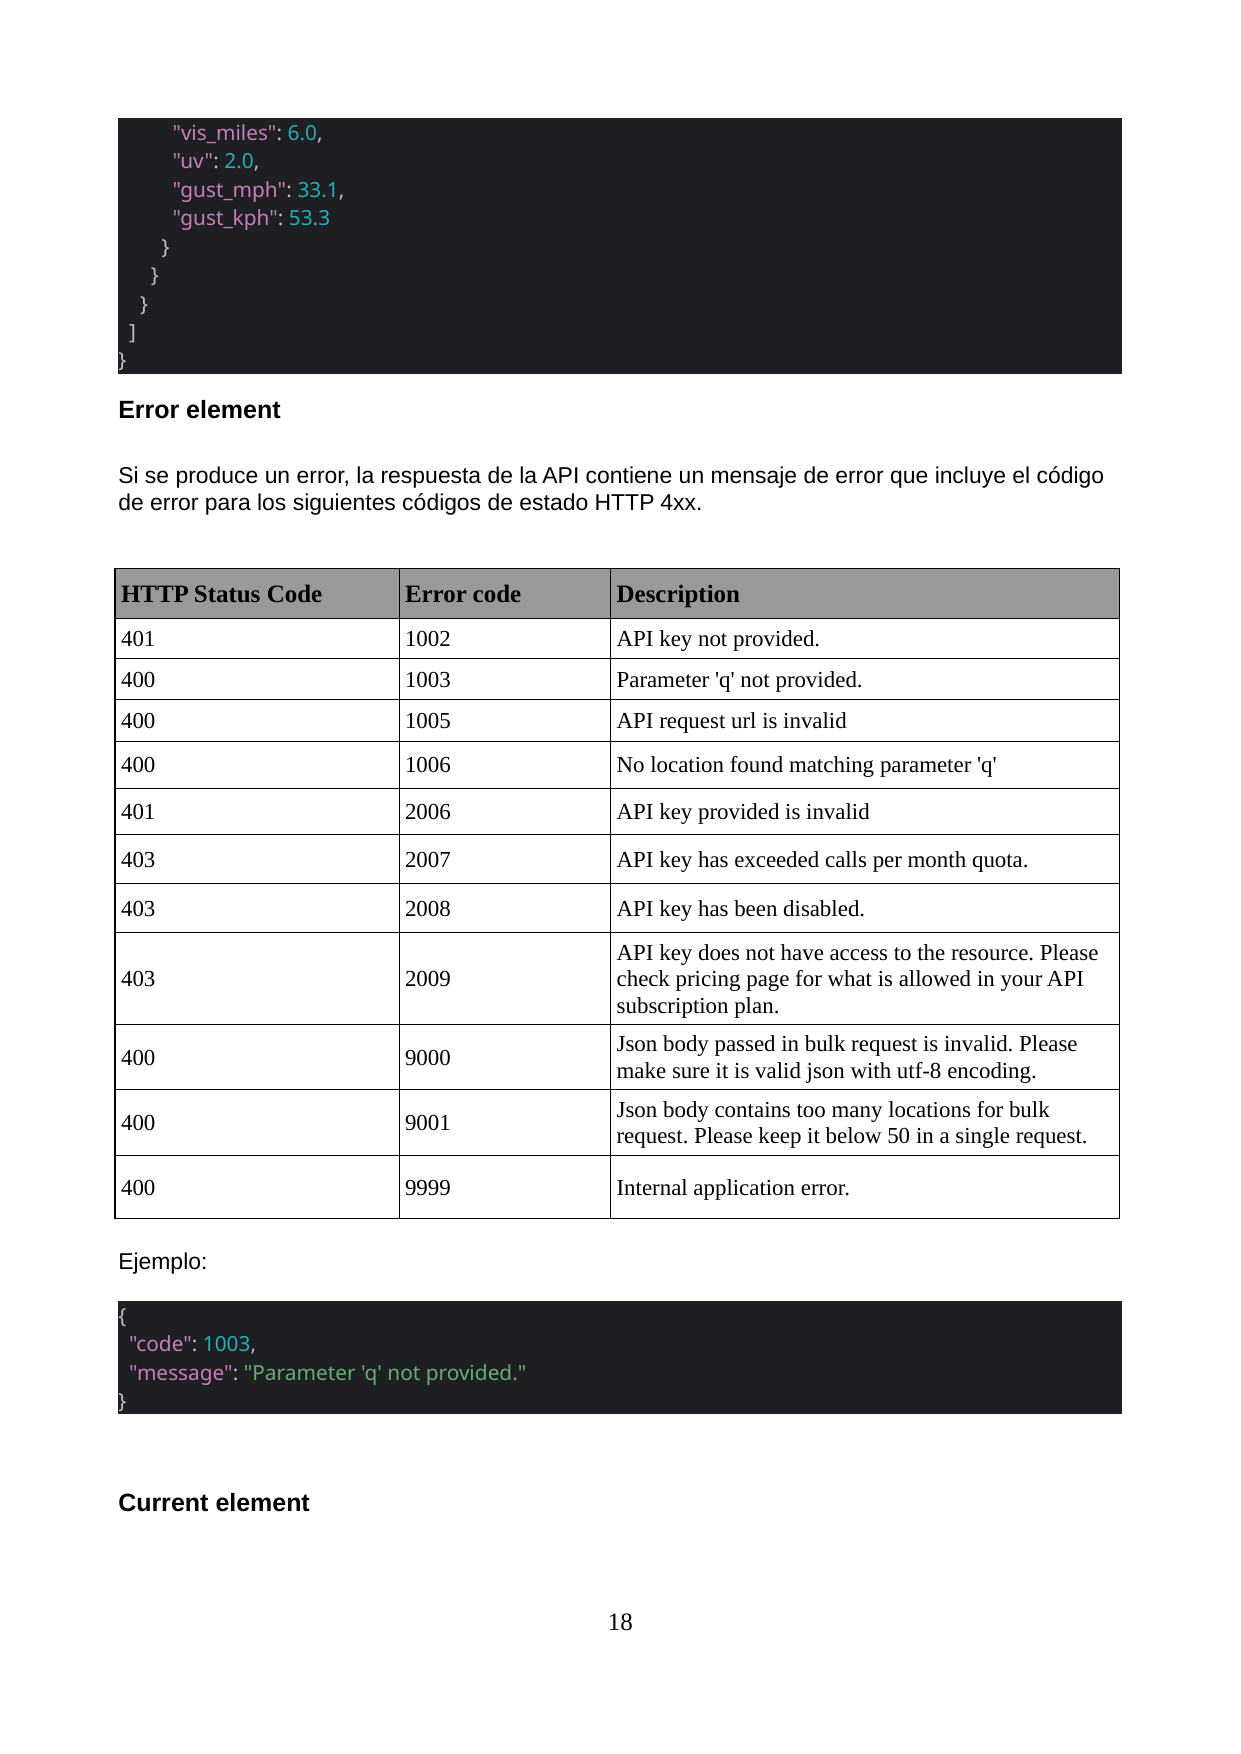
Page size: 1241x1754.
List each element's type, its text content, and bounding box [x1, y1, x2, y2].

table_cell 1006 [400, 742, 610, 787]
table_cell Json body passed in bulk request is invalid. Please make sure it is valid json with utf-8 encoding. [611, 1025, 1119, 1089]
table_cell API key provided is invalid [611, 789, 1119, 834]
text Ejemplo: [118, 1248, 1122, 1274]
table_cell 401 [116, 619, 399, 658]
table_cell 2007 [400, 835, 610, 882]
table_cell API key does not have access to the resource. Please check pricing page for what is allowed in your API subscription plan. [611, 933, 1119, 1024]
table_cell 400 [116, 742, 399, 787]
table_cell Parameter 'q' not provided. [611, 659, 1119, 699]
table_cell Internal application error. [611, 1156, 1119, 1218]
table_cell 403 [116, 933, 399, 1024]
table_cell API request url is invalid [611, 700, 1119, 741]
table_cell API key not provided. [611, 619, 1119, 658]
subtitle Error element [118, 395, 1122, 424]
table_cell Json body contains too many locations for bulk request. Please keep it below 50 in a single request. [611, 1090, 1119, 1154]
table_cell 400 [116, 1025, 399, 1089]
table_cell 9999 [400, 1156, 610, 1218]
text { "code": 1003, "message": "Parameter 'q' not provided." } [118, 1301, 1122, 1414]
table_cell 2006 [400, 789, 610, 834]
text Si se produce un error, la respuesta de la API contiene un mensaje de error que incluye el código de error para los siguientes códigos de estado HTTP 4xx. [118, 462, 1122, 515]
table_cell 1005 [400, 700, 610, 741]
table_cell 400 [116, 700, 399, 741]
table_cell API key has exceeded calls per month quota. [611, 835, 1119, 882]
table_cell 9001 [400, 1090, 610, 1154]
table_cell 2009 [400, 933, 610, 1024]
table_cell 1002 [400, 619, 610, 658]
table_cell 403 [116, 835, 399, 882]
subtitle Current element [118, 1488, 1122, 1517]
table_cell 400 [116, 1156, 399, 1218]
text "vis_miles": 6.0, "uv": 2.0, "gust_mph": 33.1, "gust_kph": 53.3 } } } ] } [118, 118, 1122, 374]
table_cell 401 [116, 789, 399, 834]
table_header Description [611, 569, 1119, 618]
table_cell 403 [116, 884, 399, 932]
table_cell 9000 [400, 1025, 610, 1089]
table_cell 1003 [400, 659, 610, 699]
table_cell 400 [116, 1090, 399, 1154]
table_header HTTP Status Code [116, 569, 399, 618]
table_cell 400 [116, 659, 399, 699]
table_cell No location found matching parameter 'q' [611, 742, 1119, 787]
table_cell 2008 [400, 884, 610, 932]
table_header Error code [400, 569, 610, 618]
table_cell API key has been disabled. [611, 884, 1119, 932]
